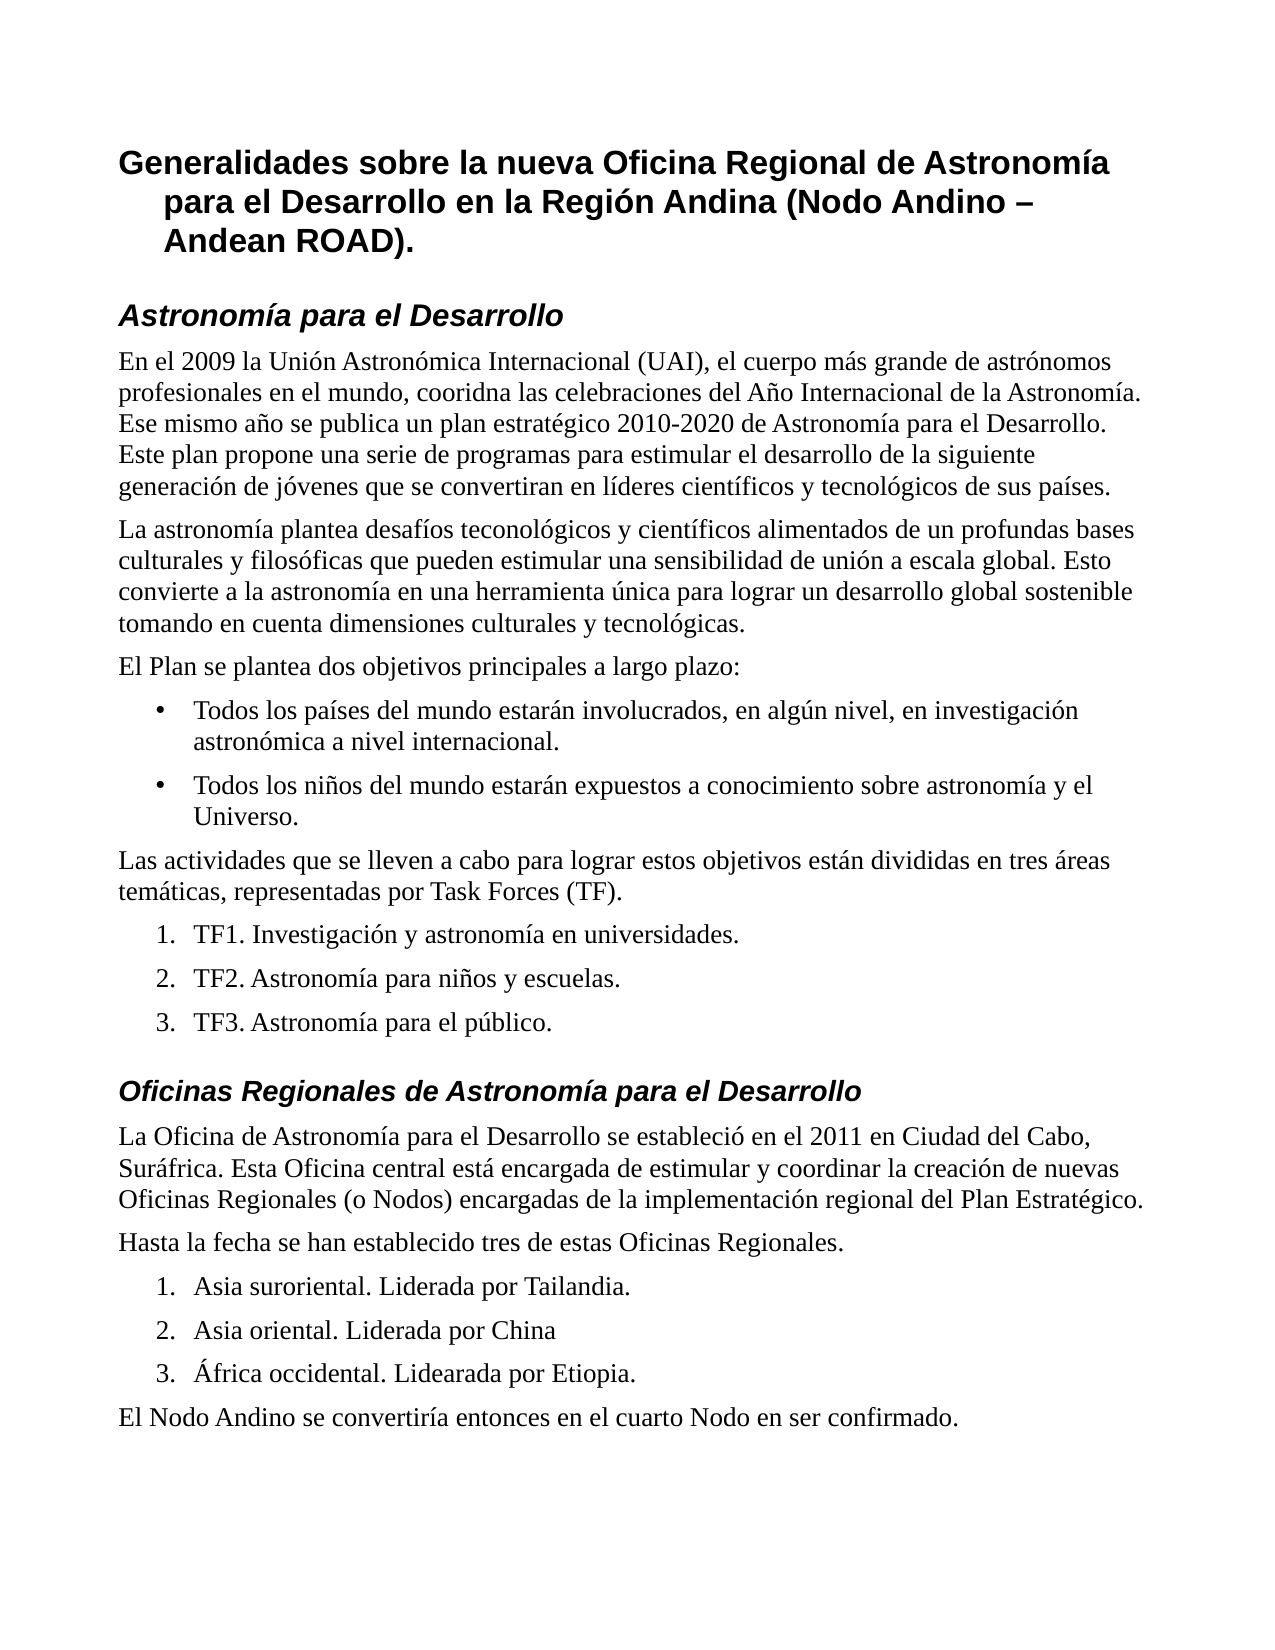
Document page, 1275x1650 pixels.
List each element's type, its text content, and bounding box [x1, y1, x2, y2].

text El Plan se plantea dos objetivos principales a largo plazo: [118, 650, 1157, 681]
text El Nodo Andino se convertiría entonces en el cuarto Nodo en ser confirmado. [118, 1401, 1157, 1432]
text La astronomía plantea desafíos teconológicos y científicos alimentados de un profundas bases culturales y filosóficas que pueden estimular una sensibilidad de unión a escala global. Esto convierte a la astronomía en una herramienta única para lograr un desarrollo global sostenible tomando en cuenta dimensiones culturales y tecnológicas. [118, 513, 1157, 638]
list TF3. Astronomía para el público. [156, 1006, 1157, 1037]
subtitle Oficinas Regionales de Astronomía para el Desarrollo [118, 1074, 1157, 1108]
subtitle Generalidades sobre la nueva Oficina Regional de Astronomía para el Desarrollo en la Región Andina (Nodo Andino – Andean ROAD). [118, 143, 1157, 259]
text Las actividades que se lleven a cabo para lograr estos objetivos están divididas en tres áreas temáticas, representadas por Task Forces (TF). [118, 844, 1157, 906]
list África occidental. Lidearada por Etiopia. [156, 1357, 1157, 1388]
list Asia suroriental. Liderada por Tailandia. [156, 1270, 1157, 1301]
list TF1. Investigación y astronomía en universidades. [156, 918, 1157, 950]
text La Oficina de Astronomía para el Desarrollo se estableció en el 2011 en Ciudad del Cabo, Suráfrica. Esta Oficina central está encargada de estimular y coordinar la creación de nuevas Oficinas Regionales (o Nodos) encargadas de la implementación regional del Plan Estratégico. [118, 1121, 1157, 1214]
list Asia oriental. Liderada por China [156, 1314, 1157, 1345]
text En el 2009 la Unión Astronómica Internacional (UAI), el cuerpo más grande de astrónomos profesionales en el mundo, cooridna las celebraciones del Año Internacional de la Astronomía. Ese mismo año se publica un plan estratégico 2010-2020 de Astronomía para el Desarrollo. Este plan propone una serie de programas para estimular el desarrollo de la siguiente generación de jóvenes que se convertiran en líderes científicos y tecnológicos de sus países. [118, 345, 1157, 501]
list Todos los países del mundo estarán involucrados, en algún nivel, en investigación astronómica a nivel internacional. [156, 694, 1157, 756]
list Todos los niños del mundo estarán expuestos a conocimiento sobre astronomía y el Universo. [156, 769, 1157, 831]
text Hasta la fecha se han establecido tres de estas Oficinas Regionales. [118, 1226, 1157, 1258]
list TF2. Astronomía para niños y escuelas. [156, 962, 1157, 993]
subtitle Astronomía para el Desarrollo [118, 297, 1157, 332]
